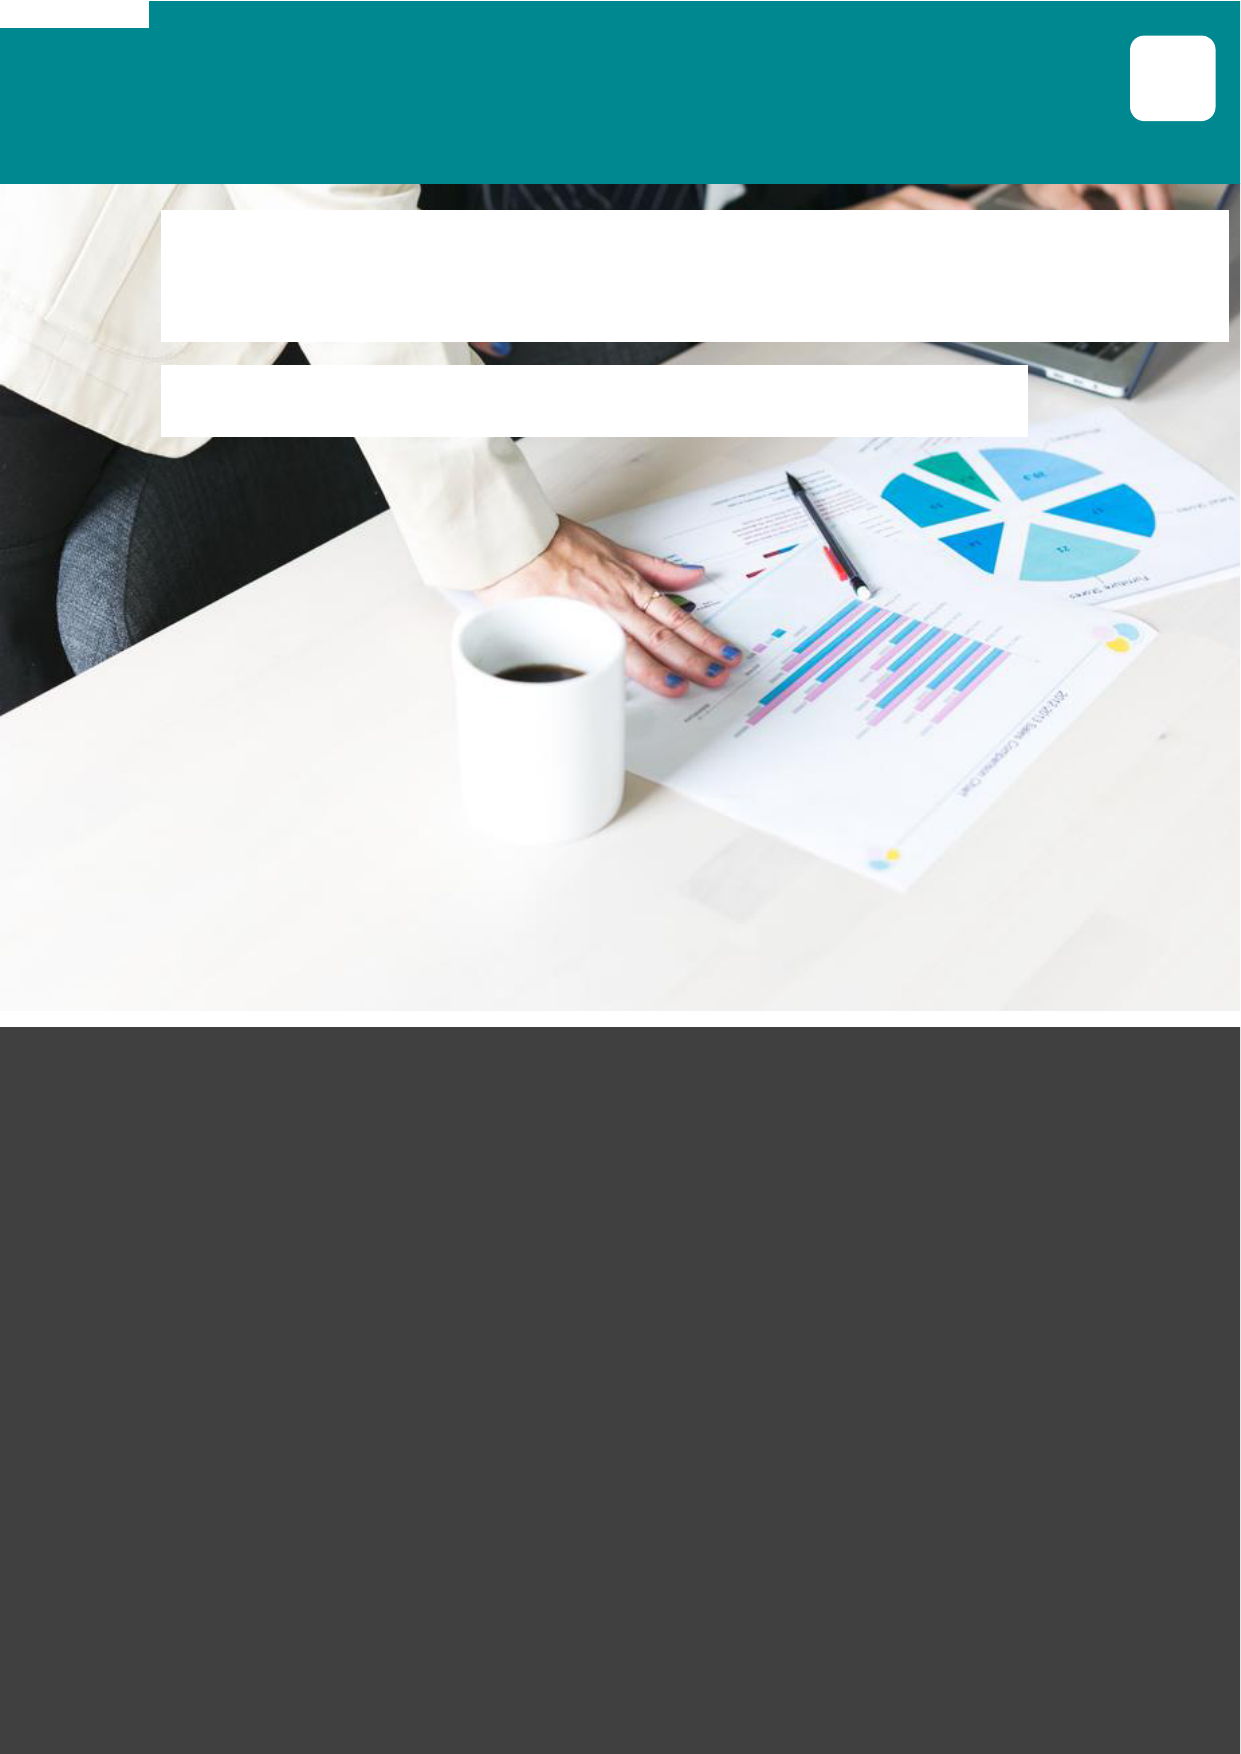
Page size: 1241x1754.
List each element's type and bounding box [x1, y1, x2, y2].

table_header [161, 210, 1229, 342]
table_cell [161, 365, 1028, 437]
